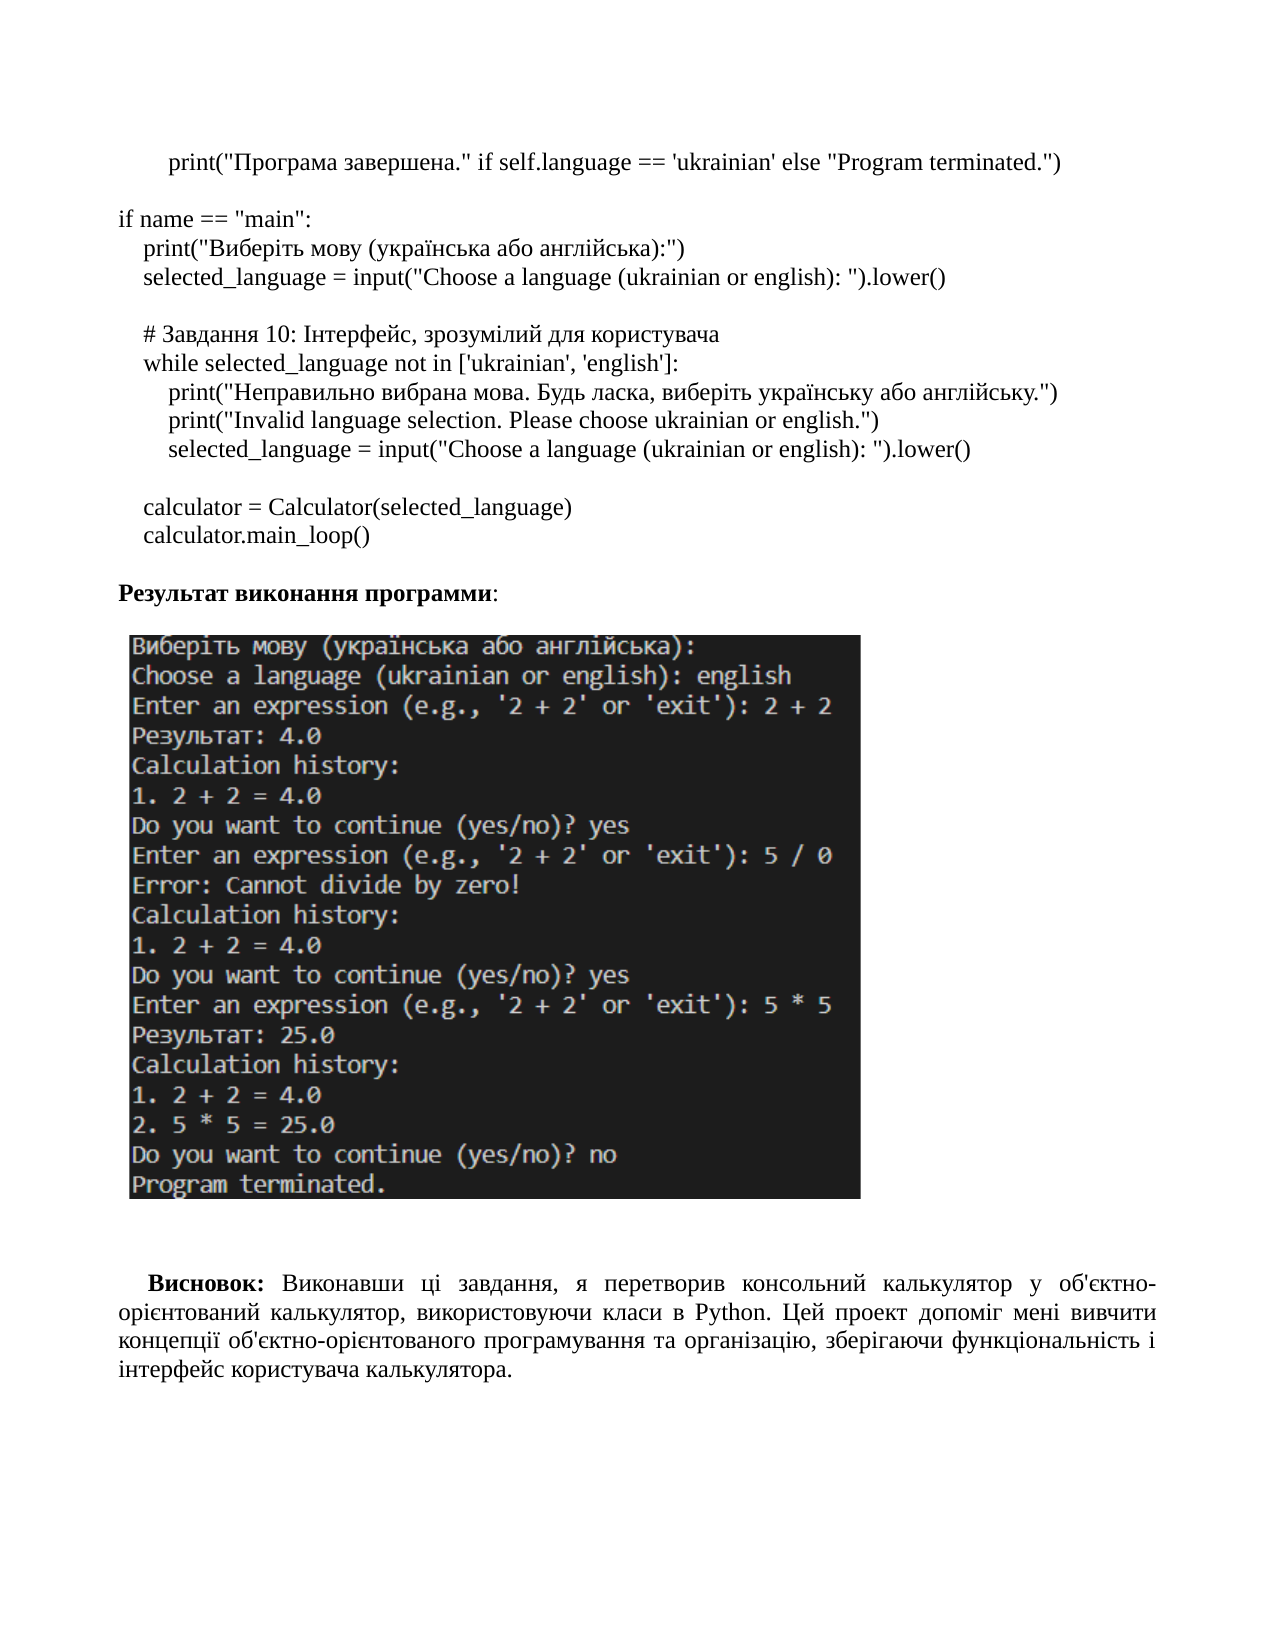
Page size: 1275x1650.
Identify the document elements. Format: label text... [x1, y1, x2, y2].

text selected_language = input("Choose a language (ukrainian or english): ").lower() [118, 434, 1157, 463]
text # Завдання 10: Інтерфейс, зрозумілий для користувача [118, 319, 1157, 348]
picture [129, 635, 861, 1199]
text calculator.main_loop() [118, 521, 1157, 549]
text while selected_language not in ['ukrainian', 'english']: [118, 348, 1157, 377]
text Результат виконання программи: [118, 578, 1157, 607]
text print("Неправильно вибрана мова. Будь ласка, виберіть українську або англійську.") [118, 377, 1157, 406]
text print("Виберіть мову (українська або англійська):") [118, 233, 1157, 262]
text selected_language = input("Choose a language (ukrainian or english): ").lower() [118, 262, 1157, 291]
text Висновок: Виконавши ці завдання, я перетворив консольний калькулятор у об'єктно-орієнтований калькулятор, використовуючи класи в Python. Цей проект допоміг мені вивчити концепції об'єктно-орієнтованого програмування та організацію, зберігаючи функціональність і інтерфейс користувача калькулятора. [118, 1268, 1157, 1383]
text print("Програма завершена." if self.language == 'ukrainian' else "Program terminated.") [118, 147, 1157, 176]
text if name == "main": [118, 204, 1157, 233]
text print("Invalid language selection. Please choose ukrainian or english.") [118, 406, 1157, 434]
text calculator = Calculator(selected_language) [118, 492, 1157, 521]
